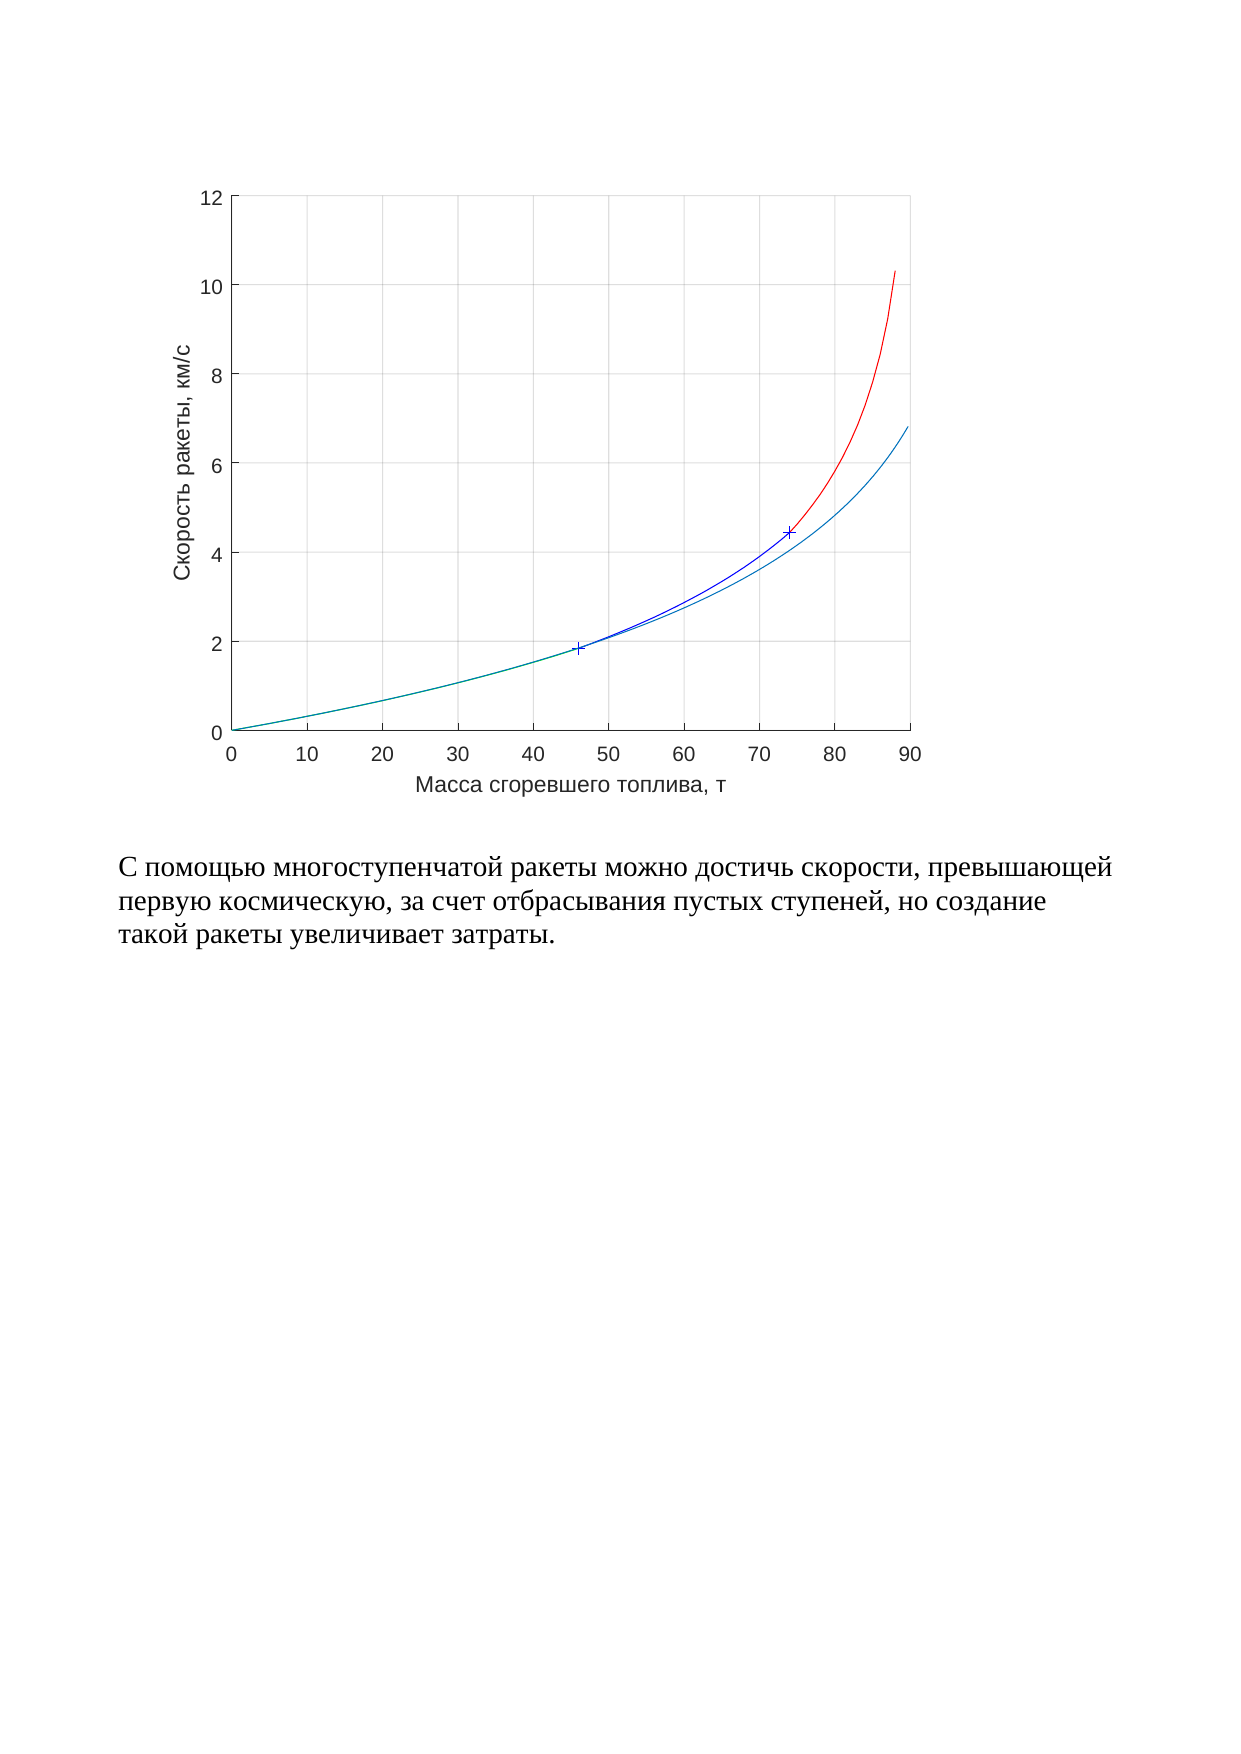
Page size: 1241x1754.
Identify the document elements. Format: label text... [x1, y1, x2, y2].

text С помощью многоступенчатой ракеты можно достичь скорости, превышающей первую космическую, за счет отбрасывания пустых ступеней, но создание такой ракеты увеличивает затраты. [118, 849, 1122, 950]
